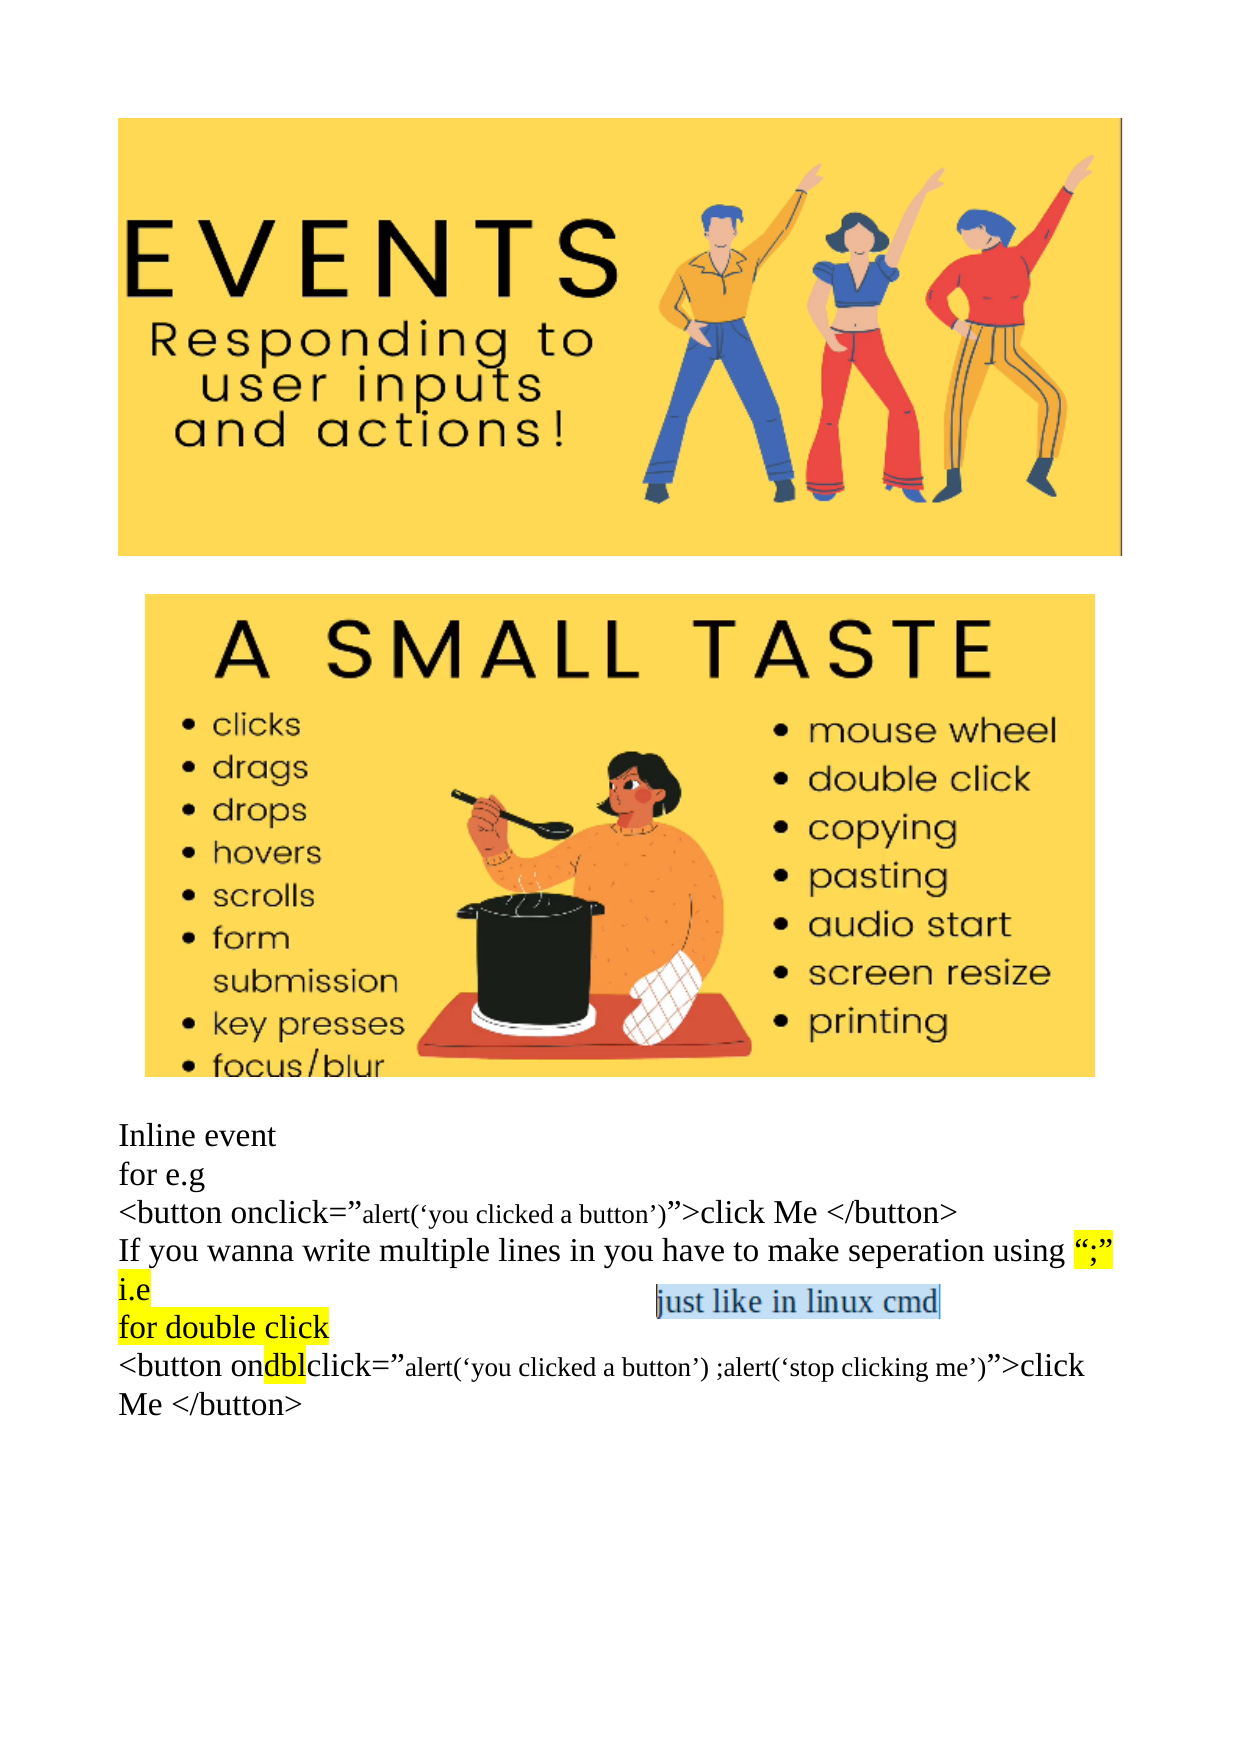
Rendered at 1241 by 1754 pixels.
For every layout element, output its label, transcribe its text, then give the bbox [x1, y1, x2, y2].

text for double click [118, 1307, 1122, 1345]
text for e.g [118, 1154, 1122, 1192]
picture [656, 1284, 941, 1319]
text Inline event [118, 1115, 1122, 1154]
text If you wanna write multiple lines in you have to make seperation using “;” [118, 1230, 1122, 1269]
picture [145, 594, 1096, 1077]
text i.e [118, 1269, 1122, 1307]
text <button onclick=”alert(‘you clicked a button’)”>click Me </button> [118, 1192, 1122, 1230]
text <button ondblclick=”alert(‘you clicked a button’) ;alert(‘stop clicking me’)”>click Me </button> [118, 1345, 1122, 1422]
picture [118, 118, 1123, 556]
